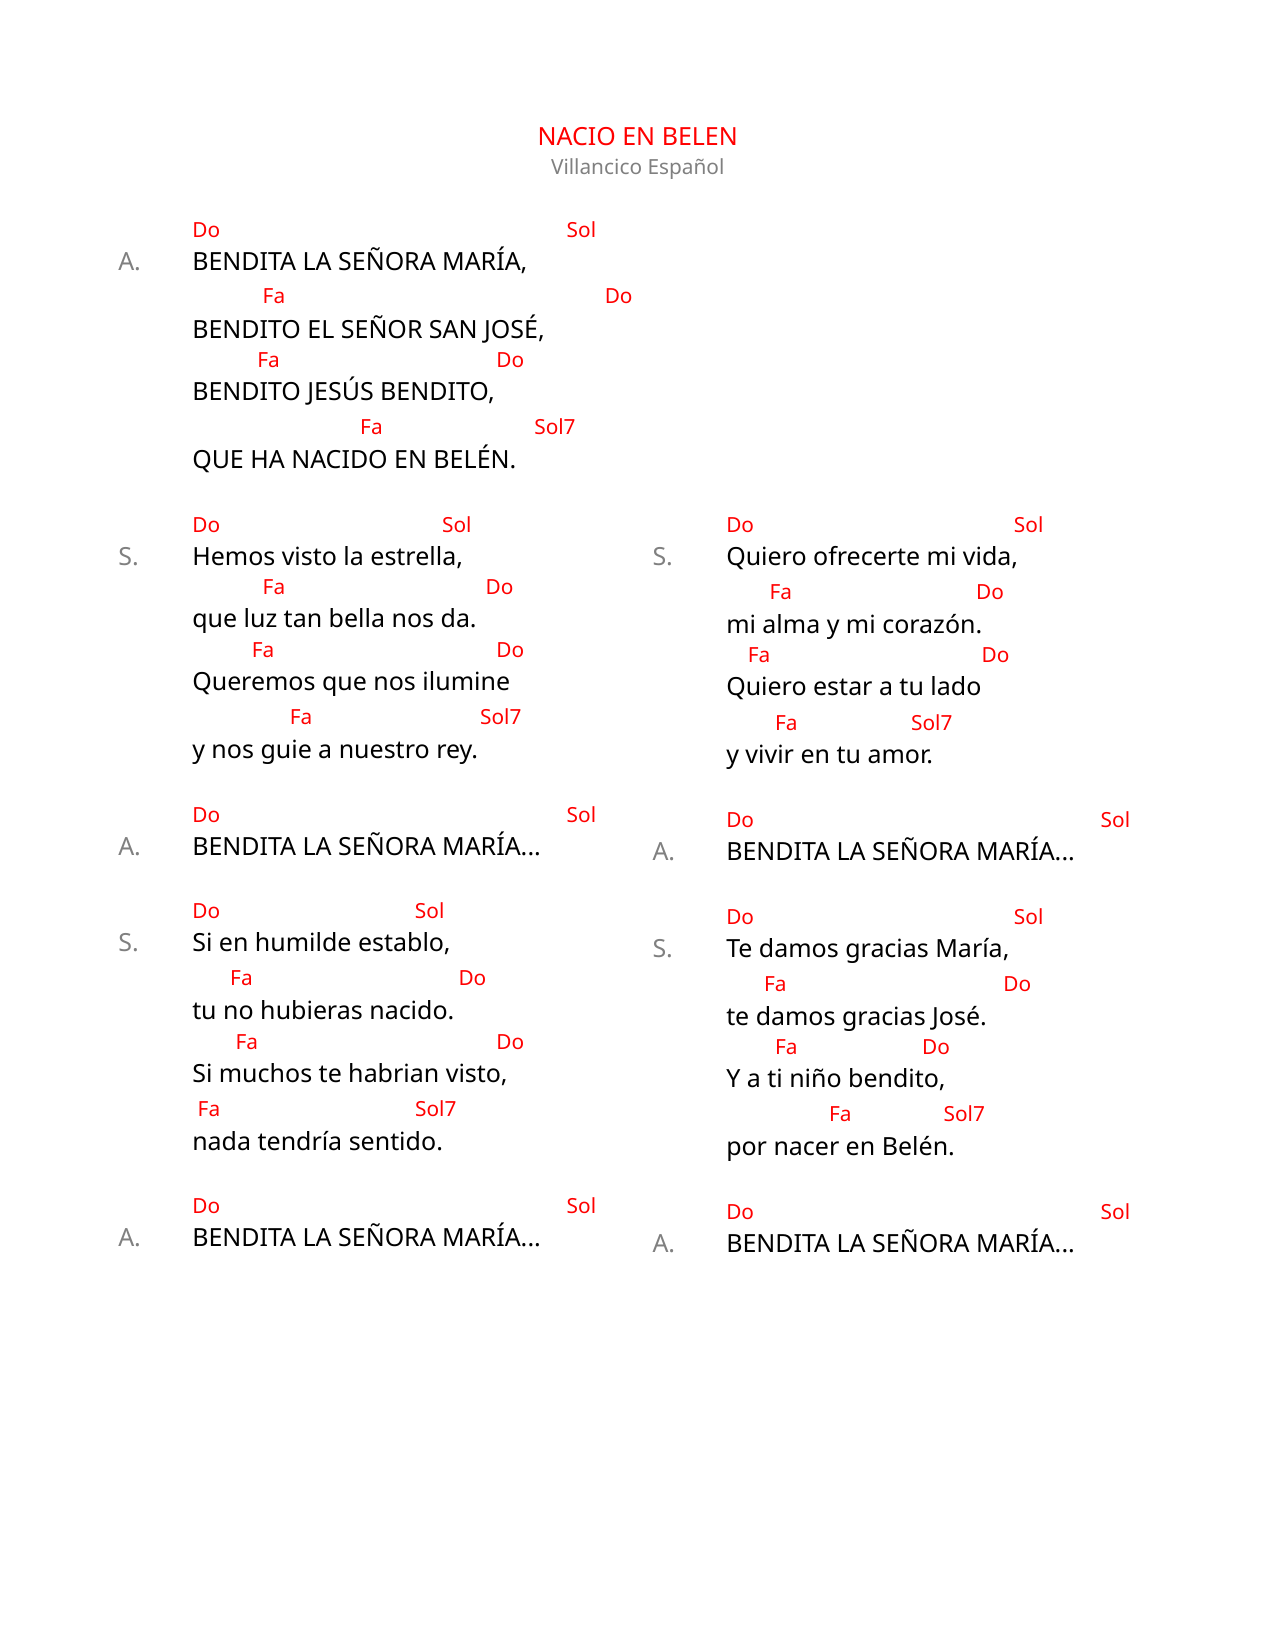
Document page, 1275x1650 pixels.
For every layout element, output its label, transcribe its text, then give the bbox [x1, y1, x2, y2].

text S. Quiero ofrecerte mi vida, [652, 538, 1157, 572]
text Fa Sol7 [652, 1095, 1157, 1129]
text A. BENDITA LA SEÑORA MARÍA... [118, 1220, 623, 1254]
text Fa Do [118, 345, 1157, 374]
text Fa Sol7 [118, 697, 623, 732]
text BENDITO JESÚS BENDITO, [118, 374, 1157, 408]
text A. BENDITA LA SEÑORA MARÍA... [652, 1226, 1157, 1260]
text Fa Do [118, 277, 1157, 311]
text Do Sol [652, 902, 1157, 930]
text Fa Do [652, 964, 1157, 998]
text Fa Do [652, 572, 1157, 607]
text BENDITO EL SEÑOR SAN JOSÉ, [118, 311, 1157, 345]
text Do Sol [118, 800, 623, 828]
text Queremos que nos ilumine [118, 663, 623, 697]
text A. BENDITA LA SEÑORA MARÍA... [118, 828, 623, 862]
text A. BENDITA LA SEÑORA MARÍA, [118, 243, 1157, 277]
text y nos guie a nuestro rey. [118, 732, 623, 766]
text Fa Do [118, 572, 623, 601]
text Fa Do [118, 635, 623, 663]
text te damos gracias José. [652, 998, 1157, 1032]
text Fa Do [118, 959, 623, 993]
text por nacer en Belén. [652, 1129, 1157, 1163]
text y vivir en tu amor. [652, 737, 1157, 771]
text Nacio en Belen [118, 118, 1157, 152]
text nada tendría sentido. [118, 1123, 623, 1157]
text Do Sol [118, 1192, 623, 1220]
text S. Hemos visto la estrella, [118, 538, 623, 572]
text Fa Sol7 [118, 1089, 623, 1123]
text S. Si en humilde establo, [118, 925, 623, 959]
text QUE HA NACIDO EN BELÉN. [118, 442, 1157, 476]
text Fa Sol7 [652, 703, 1157, 737]
text Do Sol [652, 1197, 1157, 1226]
text Y a ti niño bendito, [652, 1061, 1157, 1095]
text Fa Sol7 [118, 408, 1157, 442]
text Do Sol [118, 896, 623, 925]
text Do Sol [652, 805, 1157, 834]
text tu no hubieras nacido. [118, 993, 623, 1027]
text A. BENDITA LA SEÑORA MARÍA... [652, 834, 1157, 868]
text mi alma y mi corazón. [652, 607, 1157, 641]
text Fa Do [118, 1027, 623, 1055]
text Do Sol [118, 215, 1157, 243]
text Fa Do [652, 641, 1157, 669]
text Do Sol [652, 510, 1157, 538]
text que luz tan bella nos da. [118, 601, 623, 635]
text Si muchos te habrian visto, [118, 1055, 623, 1089]
text Do Sol [118, 510, 623, 538]
text S. Te damos gracias María, [652, 930, 1157, 964]
text Villancico Español [118, 152, 1157, 181]
text Quiero estar a tu lado [652, 669, 1157, 703]
text Fa Do [652, 1032, 1157, 1061]
